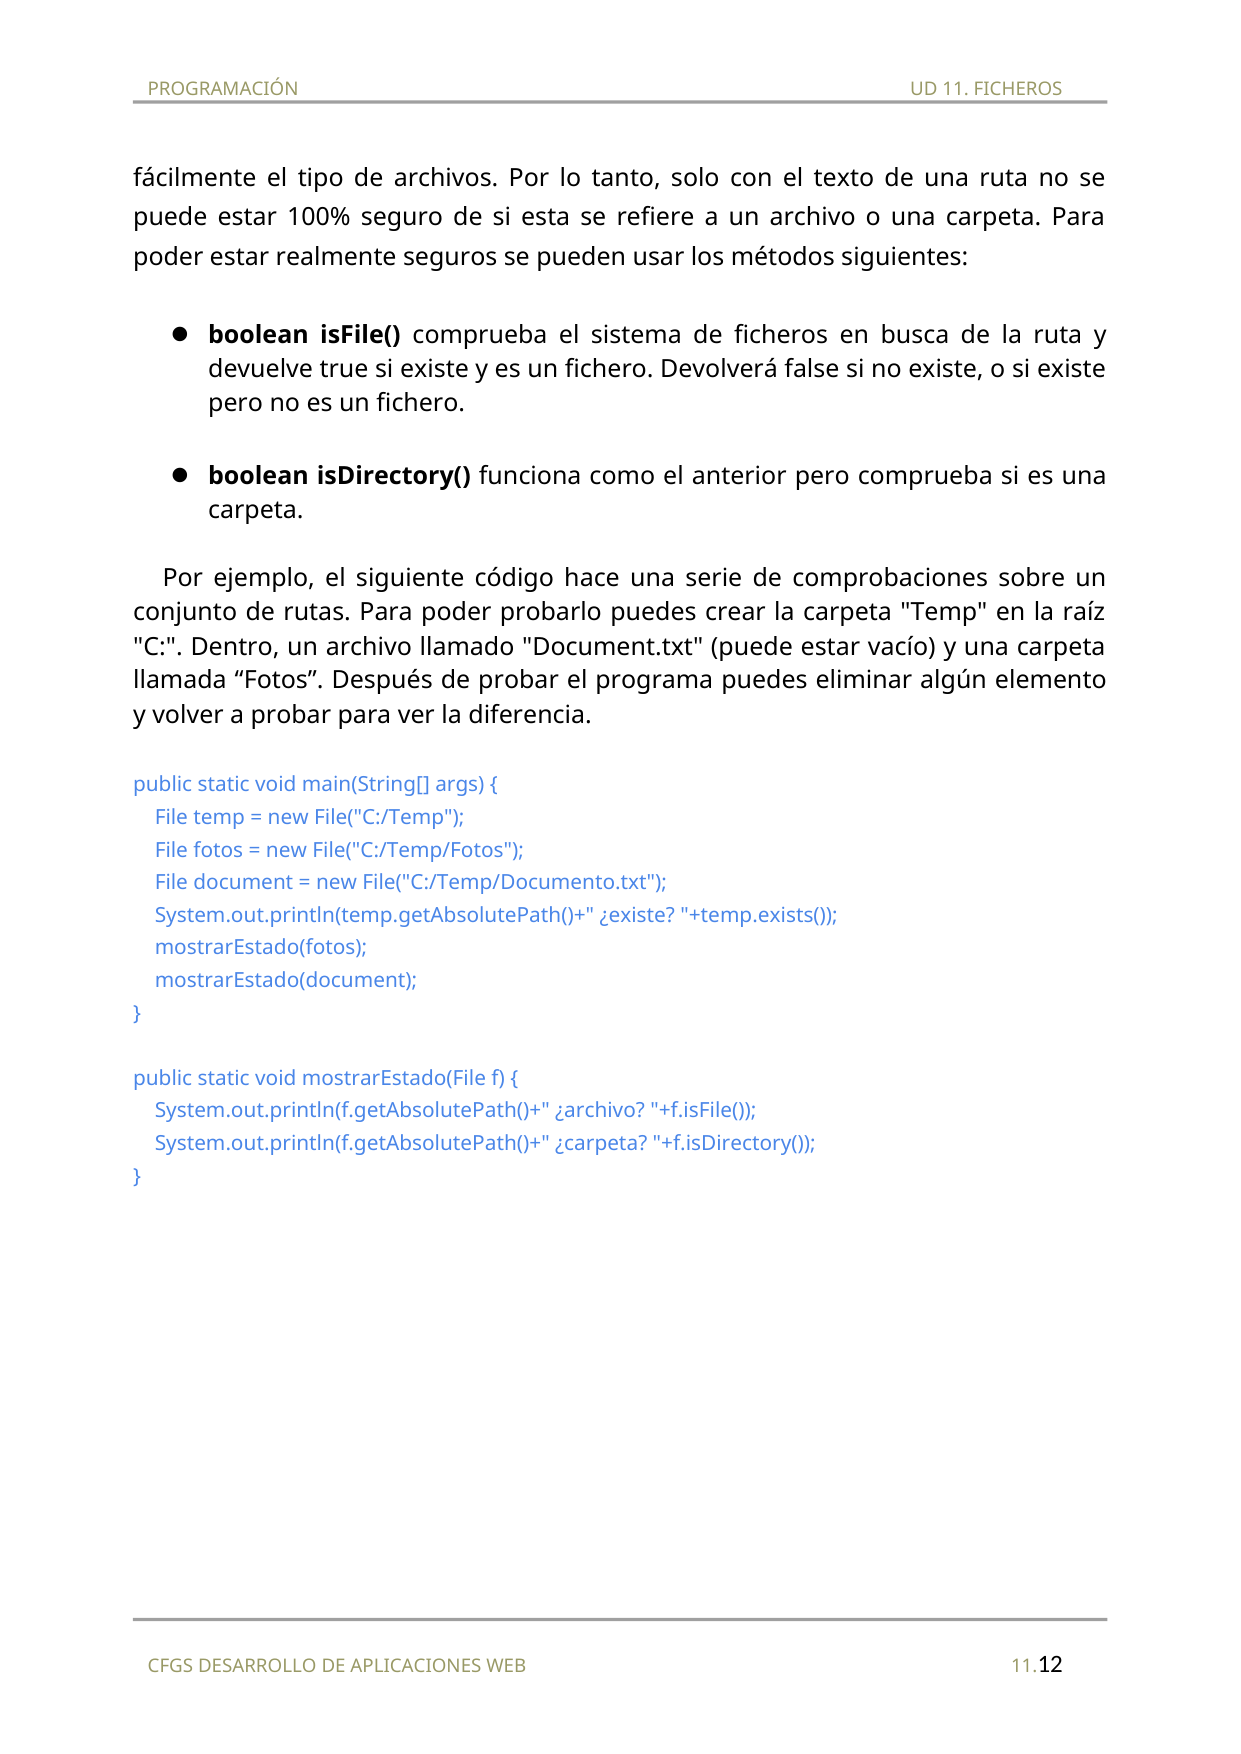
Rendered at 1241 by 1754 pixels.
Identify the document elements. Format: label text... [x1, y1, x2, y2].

text mostrarEstado(fotos); [133, 932, 1107, 961]
text File temp = new File("C:/Temp"); [133, 802, 1107, 831]
text public static void main(String[] args) { [133, 769, 1107, 798]
text } [133, 1161, 1107, 1189]
text fácilmente el tipo de archivos. Por lo tanto, solo con el texto de una ruta no se puede estar 100% seguro de si esta se refiere a un archivo o una carpeta. Para poder estar realmente seguros se pueden usar los métodos siguientes: [133, 160, 1107, 272]
list boolean isDirectory() funciona como el anterior pero comprueba si es una carpeta. [170, 458, 1107, 526]
text mostrarEstado(document); [133, 965, 1107, 993]
text File document = new File("C:/Temp/Documento.txt"); [133, 867, 1107, 896]
text File fotos = new File("C:/Temp/Fotos"); [133, 835, 1107, 863]
text public static void mostrarEstado(File f) { [133, 1063, 1107, 1091]
text System.out.println(f.getAbsolutePath()+" ¿archivo? "+f.isFile()); [133, 1096, 1107, 1124]
text System.out.println(temp.getAbsolutePath()+" ¿existe? "+temp.exists()); [133, 900, 1107, 928]
text System.out.println(f.getAbsolutePath()+" ¿carpeta? "+f.isDirectory()); [133, 1128, 1107, 1157]
list boolean isFile() comprueba el sistema de ficheros en busca de la ruta y devuelve true si existe y es un fichero. Devolverá false si no existe, o si existe pero no es un fichero. [170, 316, 1107, 419]
text } [133, 998, 1107, 1026]
text Por ejemplo, el siguiente código hace una serie de comprobaciones sobre un conjunto de rutas. Para poder probarlo puedes crear la carpeta "Temp" en la raíz "C:". Dentro, un archivo llamado "Document.txt" (puede estar vacío) y una carpeta llamada “Fotos”. Después de probar el programa puedes eliminar algún elemento y volver a probar para ver la diferencia. [133, 560, 1107, 730]
